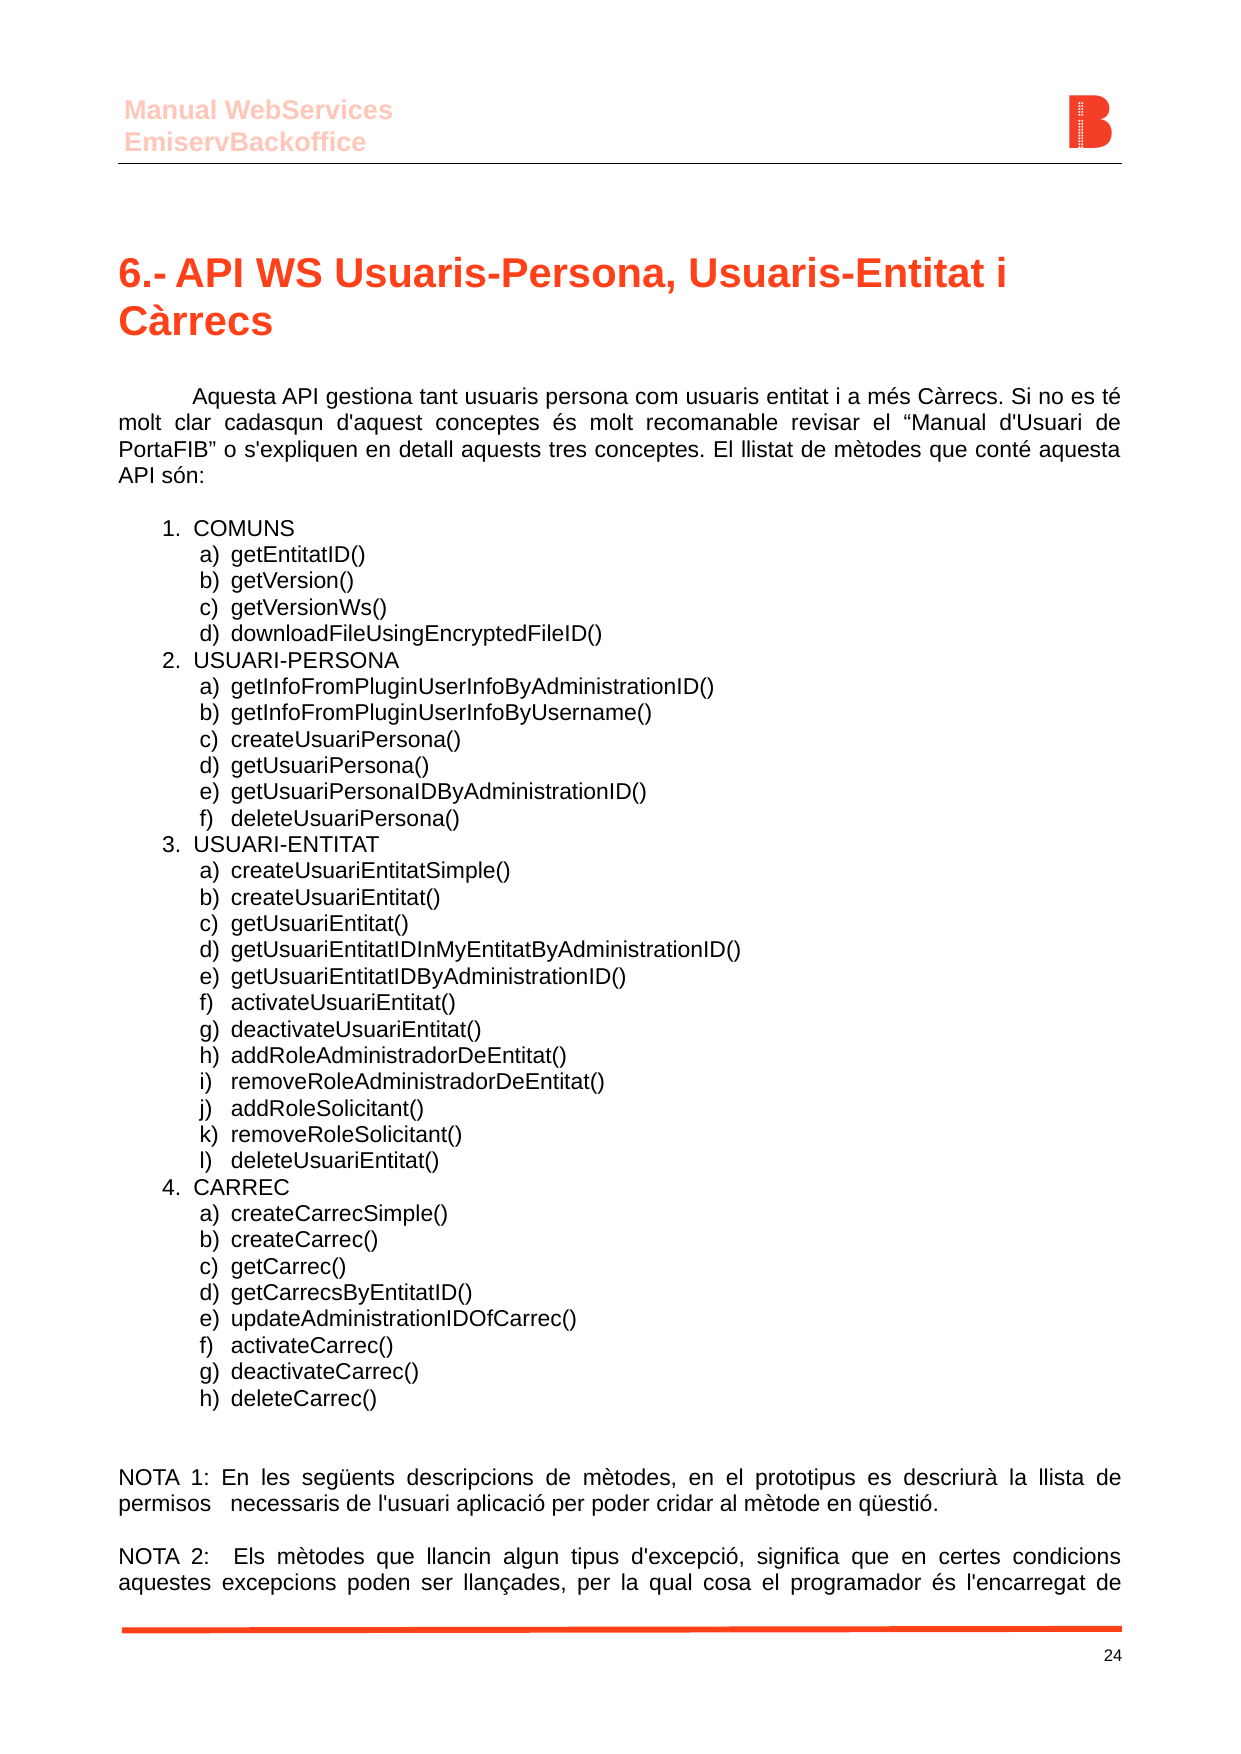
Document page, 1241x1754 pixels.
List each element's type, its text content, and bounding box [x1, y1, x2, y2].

list activateCarrec() [193, 1332, 1122, 1358]
list updateAdministrationIDOfCarrec() [193, 1305, 1122, 1332]
list getVersionWs() [193, 594, 1122, 620]
list addRoleAdministradorDeEntitat() [193, 1042, 1122, 1068]
list removeRoleAdministradorDeEntitat() [193, 1068, 1122, 1094]
list getEntitatID() [193, 541, 1122, 567]
list getCarrec() [193, 1253, 1122, 1279]
list getUsuariPersonaIDByAdministrationID() [193, 778, 1122, 805]
list getUsuariEntitatIDInMyEntitatByAdministrationID() [193, 936, 1122, 963]
text NOTA 2: Els mètodes que llancin algun tipus d'excepció, significa que en certes condicions aquestes excepcions poden ser llançades, per la qual cosa el programador és l'encarregat de [118, 1543, 1122, 1595]
list deleteUsuariPersona() [193, 805, 1122, 831]
list deleteCarrec() [193, 1384, 1122, 1411]
list getUsuariPersona() [193, 752, 1122, 778]
list getUsuariEntitatIDByAdministrationID() [193, 963, 1122, 989]
list createUsuariEntitat() [193, 884, 1122, 910]
subtitle API WS Usuaris-Persona, Usuaris-Entitat i Càrrecs [118, 248, 1122, 344]
list CARREC [156, 1174, 1122, 1200]
list getVersion() [193, 567, 1122, 594]
list createUsuariPersona() [193, 726, 1122, 752]
list deactivateUsuariEntitat() [193, 1016, 1122, 1042]
list addRoleSolicitant() [193, 1094, 1122, 1121]
list getCarrecsByEntitatID() [193, 1279, 1122, 1305]
list USUARI-PERSONA [156, 647, 1122, 673]
list createCarrecSimple() [193, 1200, 1122, 1226]
list createCarrec() [193, 1226, 1122, 1253]
list downloadFileUsingEncryptedFileID() [193, 620, 1122, 647]
list deleteUsuariEntitat() [193, 1147, 1122, 1174]
list getUsuariEntitat() [193, 910, 1122, 936]
list COMUNS [156, 515, 1122, 541]
list createUsuariEntitatSimple() [193, 857, 1122, 884]
list getInfoFromPluginUserInfoByAdministrationID() [193, 673, 1122, 699]
list getInfoFromPluginUserInfoByUsername() [193, 699, 1122, 726]
list USUARI-ENTITAT [156, 831, 1122, 857]
picture [1063, 94, 1117, 150]
text Aquesta API gestiona tant usuaris persona com usuaris entitat i a més Càrrecs. Si no es té molt clar cadasqun d'aquest conceptes és molt recomanable revisar el “Manual d'Usuari de PortaFIB” o s'expliquen en detall aquests tres conceptes. El llistat de mètodes que conté aquesta API són: [118, 383, 1122, 488]
list deactivateCarrec() [193, 1358, 1122, 1384]
text NOTA 1: En les següents descripcions de mètodes, en el prototipus es descriurà la llista de permisos necessaris de l'usuari aplicació per poder cridar al mètode en qüestió. [118, 1463, 1122, 1516]
list activateUsuariEntitat() [193, 989, 1122, 1016]
list removeRoleSolicitant() [193, 1121, 1122, 1147]
